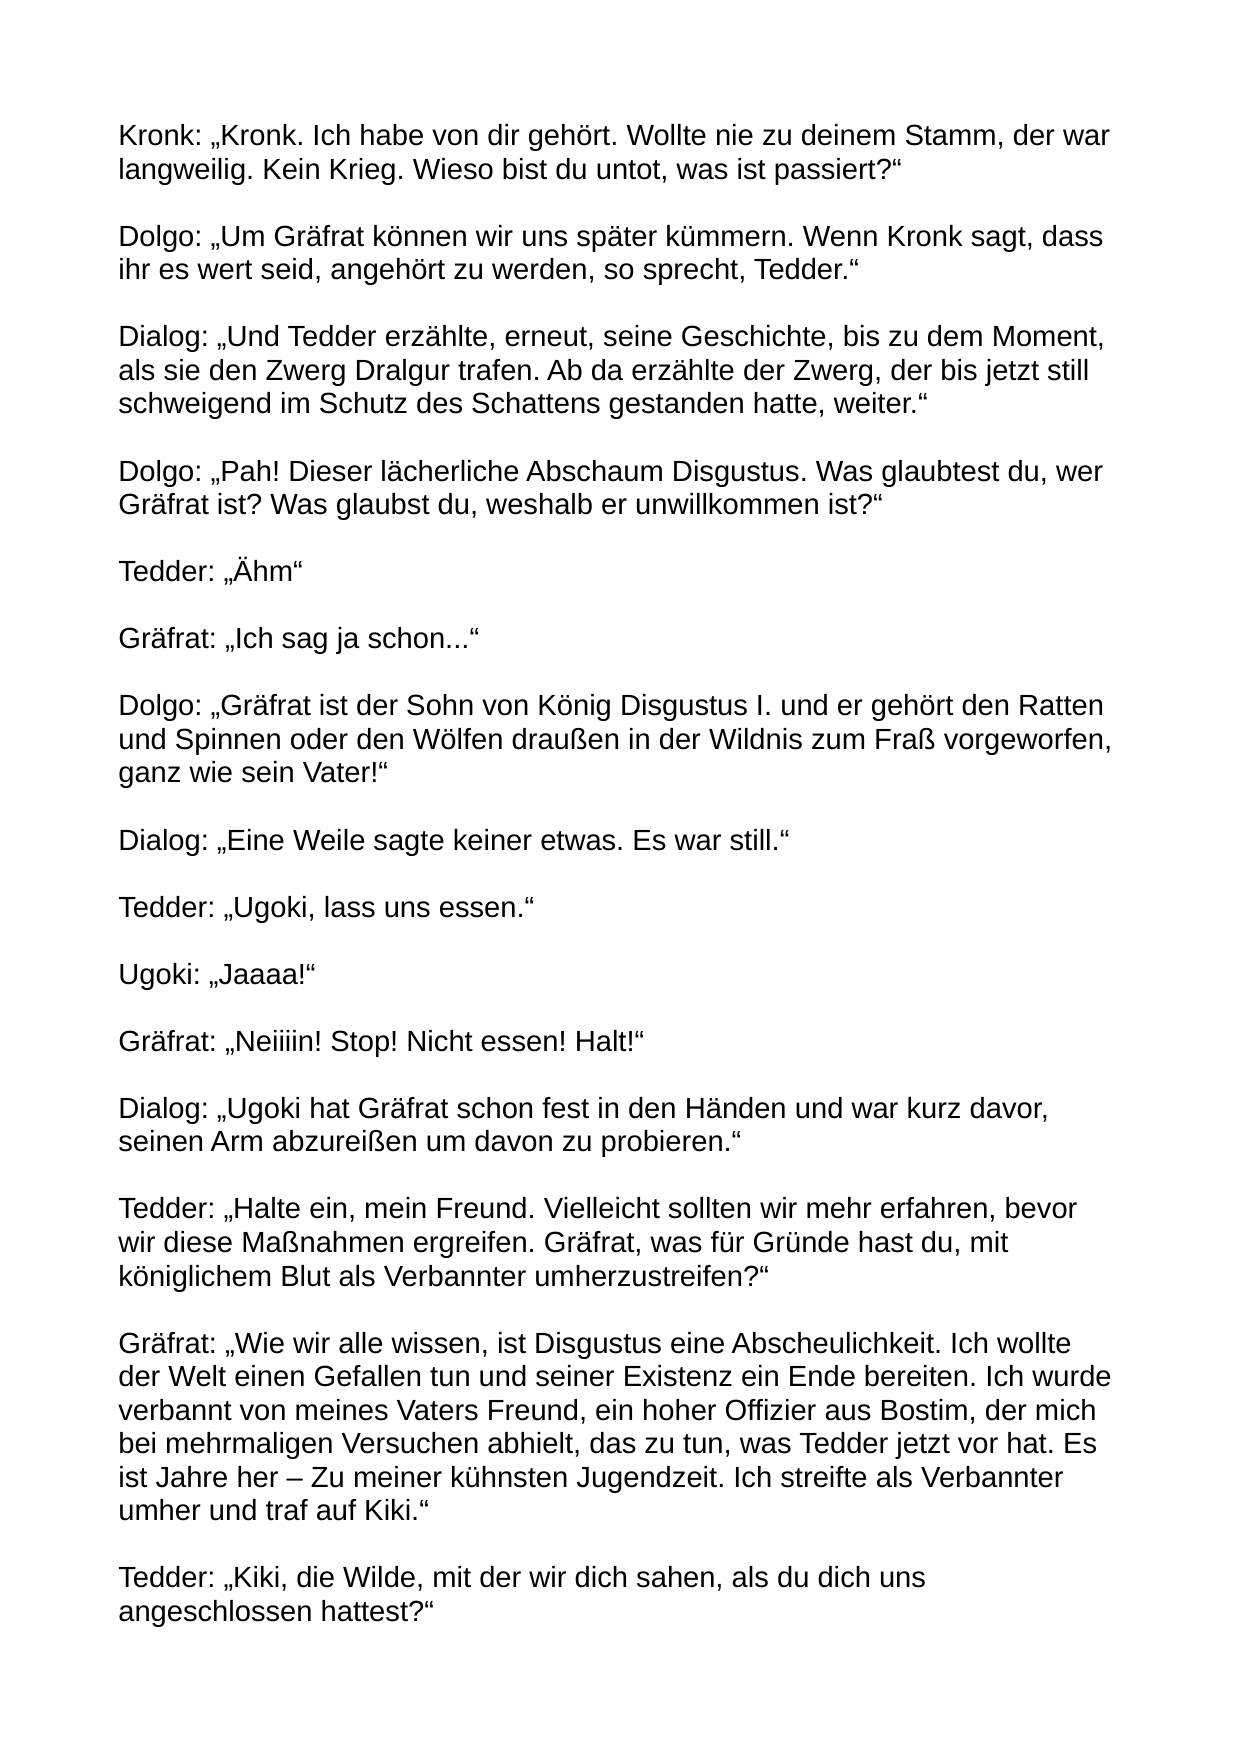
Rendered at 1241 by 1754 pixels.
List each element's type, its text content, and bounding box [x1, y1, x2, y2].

text Gräfrat: „Neiiiin! Stop! Nicht essen! Halt!“ [118, 1024, 1122, 1057]
text Tedder: „Ugoki, lass uns essen.“ [118, 889, 1122, 923]
text Dialog: „Eine Weile sagte keiner etwas. Es war still.“ [118, 822, 1122, 856]
text Dolgo: „Gräfrat ist der Sohn von König Disgustus I. und er gehört den Ratten und Spinnen oder den Wölfen draußen in der Wildnis zum Fraß vorgeworfen, ganz wie sein Vater!“ [118, 688, 1122, 789]
text Tedder: „Kiki, die Wilde, mit der wir dich sahen, als du dich uns angeschlossen hattest?“ [118, 1560, 1122, 1627]
text Dialog: „Und Tedder erzählte, erneut, seine Geschichte, bis zu dem Moment, als sie den Zwerg Dralgur trafen. Ab da erzählte der Zwerg, der bis jetzt still schweigend im Schutz des Schattens gestanden hatte, weiter.“ [118, 319, 1122, 420]
text Gräfrat: „Wie wir alle wissen, ist Disgustus eine Abscheulichkeit. Ich wollte der Welt einen Gefallen tun und seiner Existenz ein Ende bereiten. Ich wurde verbannt von meines Vaters Freund, ein hoher Offizier aus Bostim, der mich bei mehrmaligen Versuchen abhielt, das zu tun, was Tedder jetzt vor hat. Es ist Jahre her – Zu meiner kühnsten Jugendzeit. Ich streifte als Verbannter umher und traf auf Kiki.“ [118, 1326, 1122, 1527]
text Kronk: „Kronk. Ich habe von dir gehört. Wollte nie zu deinem Stamm, der war langweilig. Kein Krieg. Wieso bist du untot, was ist passiert?“ [118, 118, 1122, 185]
text Dolgo: „Pah! Dieser lächerliche Abschaum Disgustus. Was glaubtest du, wer Gräfrat ist? Was glaubst du, weshalb er unwillkommen ist?“ [118, 453, 1122, 521]
text Dolgo: „Um Gräfrat können wir uns später kümmern. Wenn Kronk sagt, dass ihr es wert seid, angehört zu werden, so sprecht, Tedder.“ [118, 219, 1122, 286]
text Tedder: „Ähm“ [118, 554, 1122, 588]
text Tedder: „Halte ein, mein Freund. Vielleicht sollten wir mehr erfahren, bevor wir diese Maßnahmen ergreifen. Gräfrat, was für Gründe hast du, mit königlichem Blut als Verbannter umherzustreifen?“ [118, 1191, 1122, 1292]
text Dialog: „Ugoki hat Gräfrat schon fest in den Händen und war kurz davor, seinen Arm abzureißen um davon zu probieren.“ [118, 1091, 1122, 1158]
text Ugoki: „Jaaaa!“ [118, 957, 1122, 990]
text Gräfrat: „Ich sag ja schon...“ [118, 621, 1122, 655]
